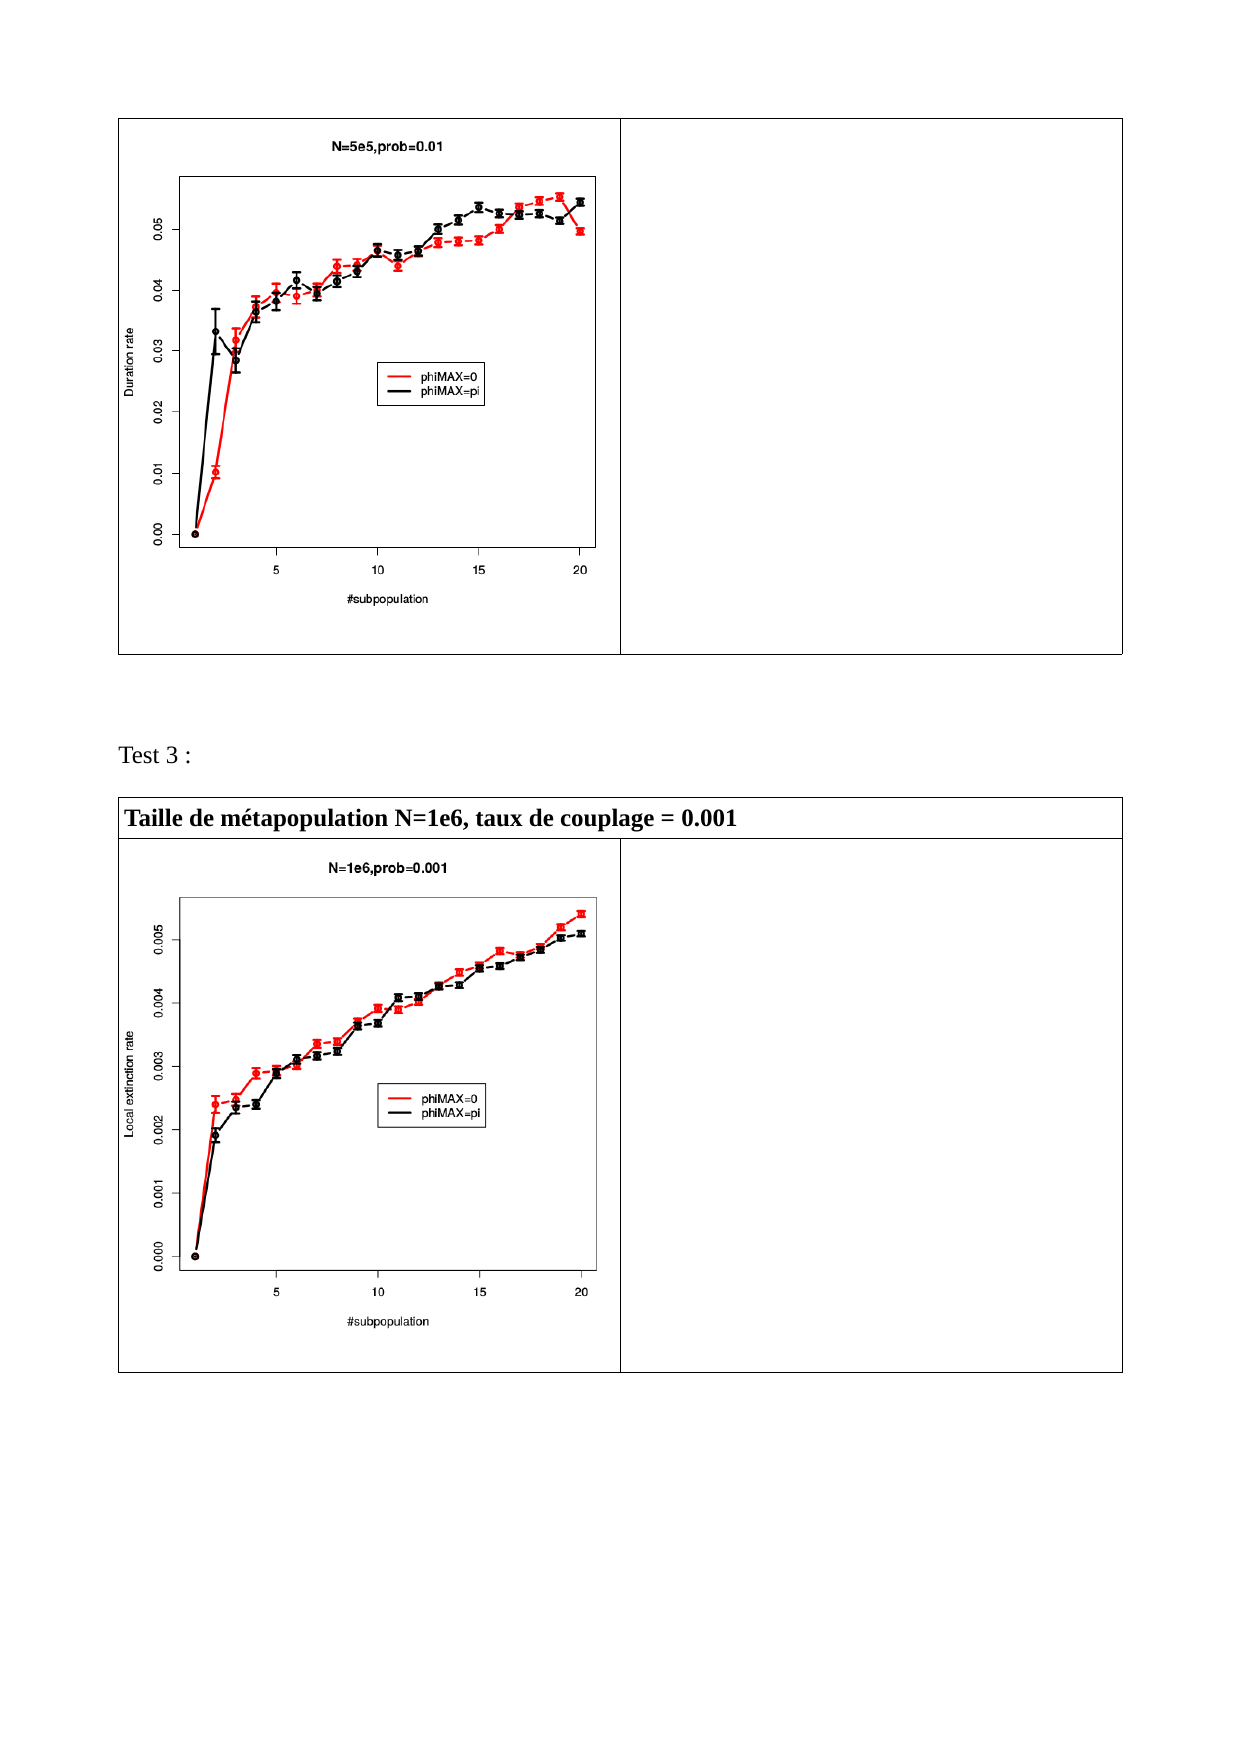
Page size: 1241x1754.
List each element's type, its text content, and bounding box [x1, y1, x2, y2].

text Test 3 : [118, 740, 1122, 768]
table_cell [119, 844, 620, 1372]
table_cell [119, 119, 620, 653]
table_cell [621, 839, 1122, 1372]
picture [123, 123, 615, 619]
table_cell [621, 119, 1122, 653]
table_cell [119, 839, 620, 843]
picture [123, 843, 615, 1338]
table_header Taille de métapopulation N=1e6, taux de couplage = 0.001 [119, 798, 1122, 838]
